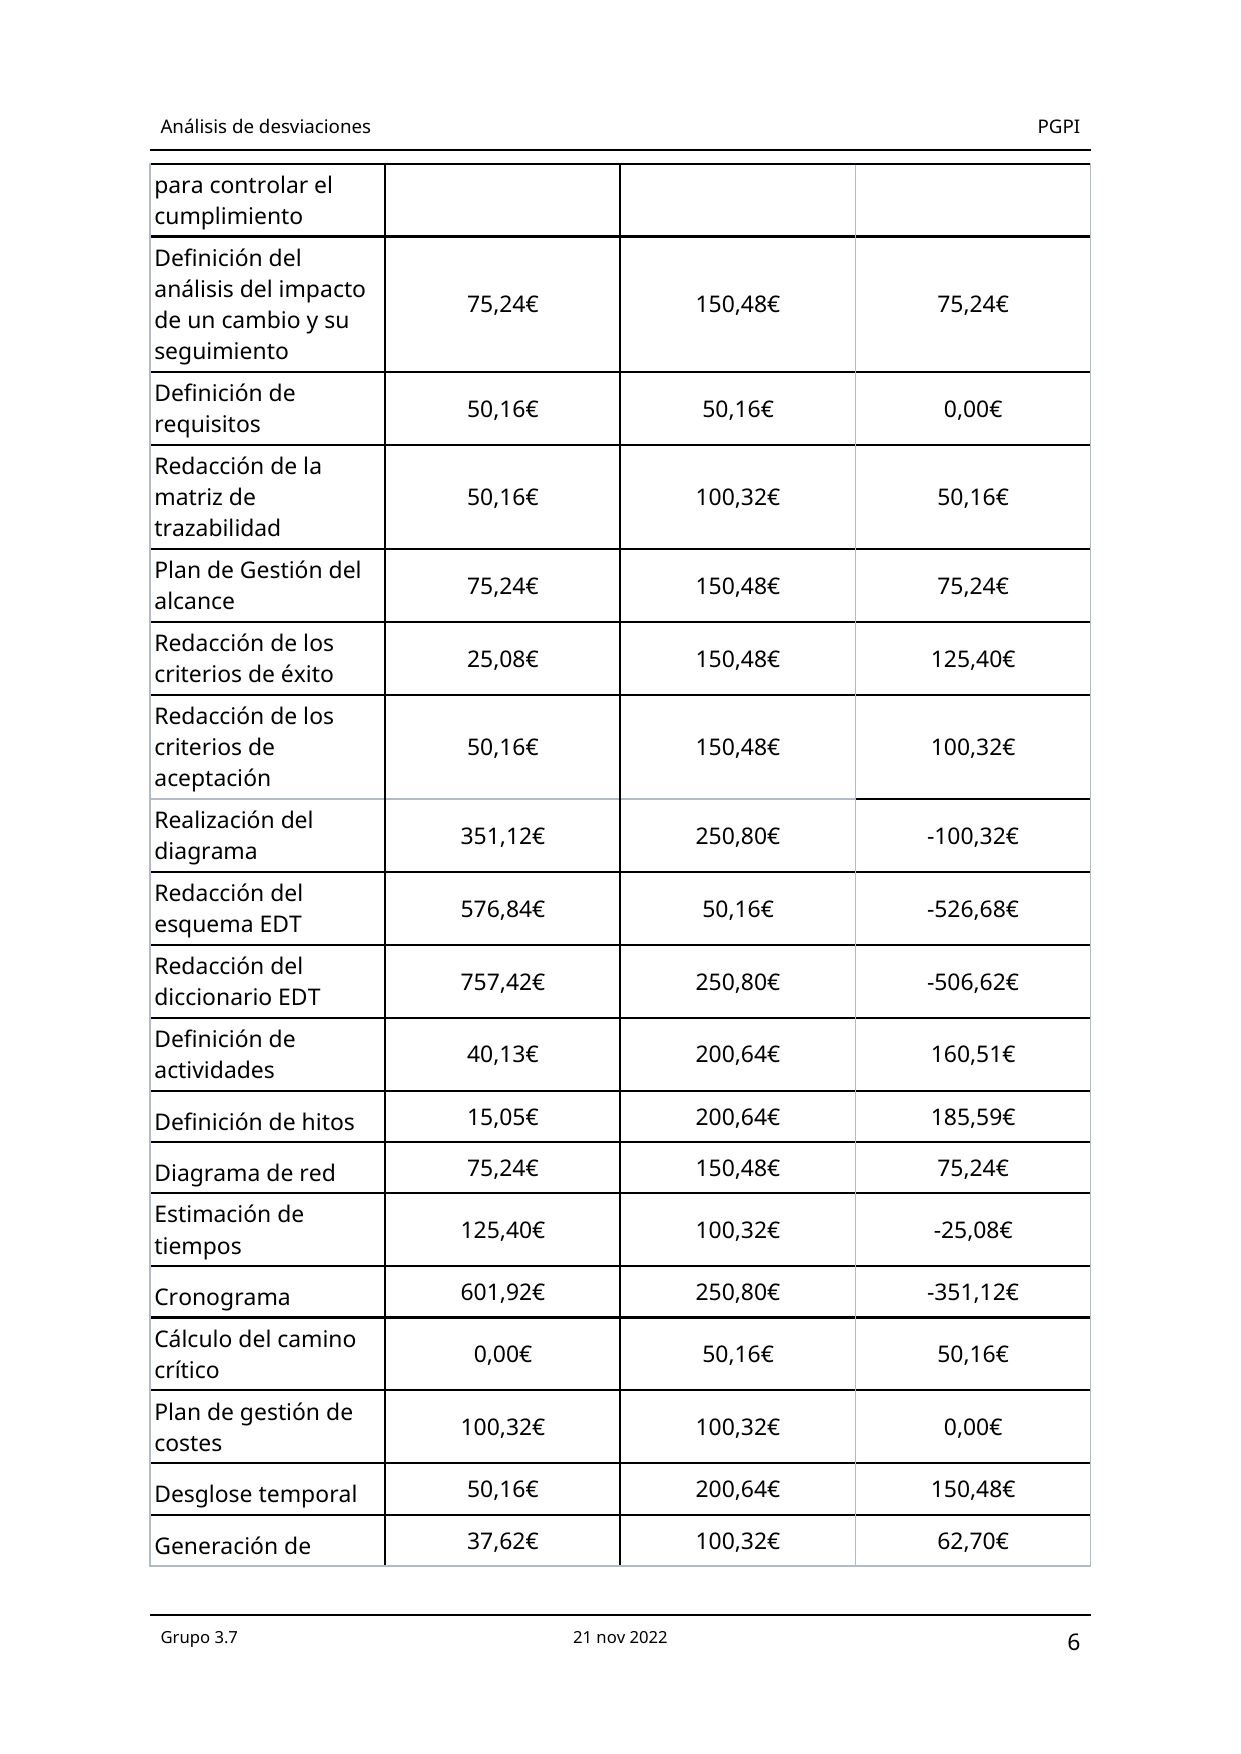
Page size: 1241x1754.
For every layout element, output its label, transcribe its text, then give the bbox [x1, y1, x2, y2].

table_cell 62,70€ [856, 1516, 1090, 1565]
table_cell 75,24€ [386, 1143, 619, 1192]
table_cell Plan de gestión de costes [151, 1391, 384, 1462]
table_cell 200,64€ [621, 1092, 855, 1141]
table_cell Realización del diagrama [151, 800, 384, 871]
table_cell Estimación de tiempos [151, 1194, 384, 1265]
table_cell 150,48€ [621, 623, 855, 694]
table_cell [386, 165, 619, 235]
table_cell 0,00€ [856, 373, 1090, 444]
table_cell 150,48€ [856, 1464, 1090, 1514]
table_cell 50,16€ [386, 446, 619, 548]
table_cell Plan de Gestión del alcance [151, 550, 384, 621]
table_cell 0,00€ [386, 1319, 619, 1389]
table_cell Desglose temporal [151, 1464, 384, 1514]
table_cell 150,48€ [621, 696, 855, 798]
table_cell 100,32€ [386, 1391, 619, 1462]
table_cell Redacción de los criterios de éxito [151, 623, 384, 694]
table_cell Definición de hitos [151, 1092, 384, 1141]
table_cell 576,84€ [386, 873, 619, 944]
table_cell 75,24€ [856, 1143, 1090, 1192]
table_cell 100,32€ [621, 1194, 855, 1265]
table_cell Redacción de la matriz de trazabilidad [151, 446, 384, 548]
table_cell [856, 165, 1090, 235]
table_cell 50,16€ [856, 446, 1090, 548]
table_cell 185,59€ [856, 1092, 1090, 1141]
table_cell 50,16€ [856, 1319, 1090, 1389]
table_cell 75,24€ [386, 238, 619, 371]
table_cell Definición del análisis del impacto de un cambio y su seguimiento [151, 238, 384, 371]
table_cell -526,68€ [856, 873, 1090, 944]
table_cell Definición de actividades [151, 1019, 384, 1089]
table_cell 50,16€ [621, 373, 855, 444]
table_cell 601,92€ [386, 1267, 619, 1316]
table_cell 125,40€ [856, 623, 1090, 694]
table_cell 37,62€ [386, 1516, 619, 1565]
table_cell 150,48€ [621, 238, 855, 371]
table_cell 100,32€ [856, 696, 1090, 798]
table_cell 100,32€ [621, 1391, 855, 1462]
table_cell 100,32€ [621, 446, 855, 548]
table_cell 351,12€ [386, 800, 619, 871]
table_cell -100,32€ [856, 800, 1090, 871]
table_cell 40,13€ [386, 1019, 619, 1089]
table_cell 250,80€ [621, 946, 855, 1017]
table_cell 25,08€ [386, 623, 619, 694]
table_cell Diagrama de red [151, 1143, 384, 1192]
table_cell [621, 165, 855, 235]
table_cell 160,51€ [856, 1019, 1090, 1089]
table_cell Redacción del esquema EDT [151, 873, 384, 944]
table_cell 200,64€ [621, 1464, 855, 1514]
table_cell Definición de requisitos [151, 373, 384, 444]
table_cell 50,16€ [386, 1464, 619, 1514]
table_cell 150,48€ [621, 550, 855, 621]
table_cell 50,16€ [621, 873, 855, 944]
table_cell -351,12€ [856, 1267, 1090, 1316]
table_cell 50,16€ [386, 373, 619, 444]
table_cell Generación de [151, 1516, 384, 1565]
table_cell 0,00€ [856, 1391, 1090, 1462]
table_cell 75,24€ [386, 550, 619, 621]
table_cell 75,24€ [856, 550, 1090, 621]
table_cell 250,80€ [621, 1267, 855, 1316]
table_cell 100,32€ [621, 1516, 855, 1565]
table_cell Cronograma [151, 1267, 384, 1316]
table_cell 15,05€ [386, 1092, 619, 1141]
table_cell 50,16€ [621, 1319, 855, 1389]
table_cell 150,48€ [621, 1143, 855, 1192]
table_cell 50,16€ [386, 696, 619, 798]
table_cell 757,42€ [386, 946, 619, 1017]
table_cell Redacción de los criterios de aceptación [151, 696, 384, 798]
table_cell Cálculo del camino crítico [151, 1319, 384, 1389]
table_cell Redacción del diccionario EDT [151, 946, 384, 1017]
table_cell 75,24€ [856, 238, 1090, 371]
table_cell 250,80€ [621, 800, 855, 871]
table_cell -506,62€ [856, 946, 1090, 1017]
table_cell 200,64€ [621, 1019, 855, 1089]
table_cell 125,40€ [386, 1194, 619, 1265]
table_cell -25,08€ [856, 1194, 1090, 1265]
table_cell para controlar el cumplimiento [151, 165, 384, 235]
